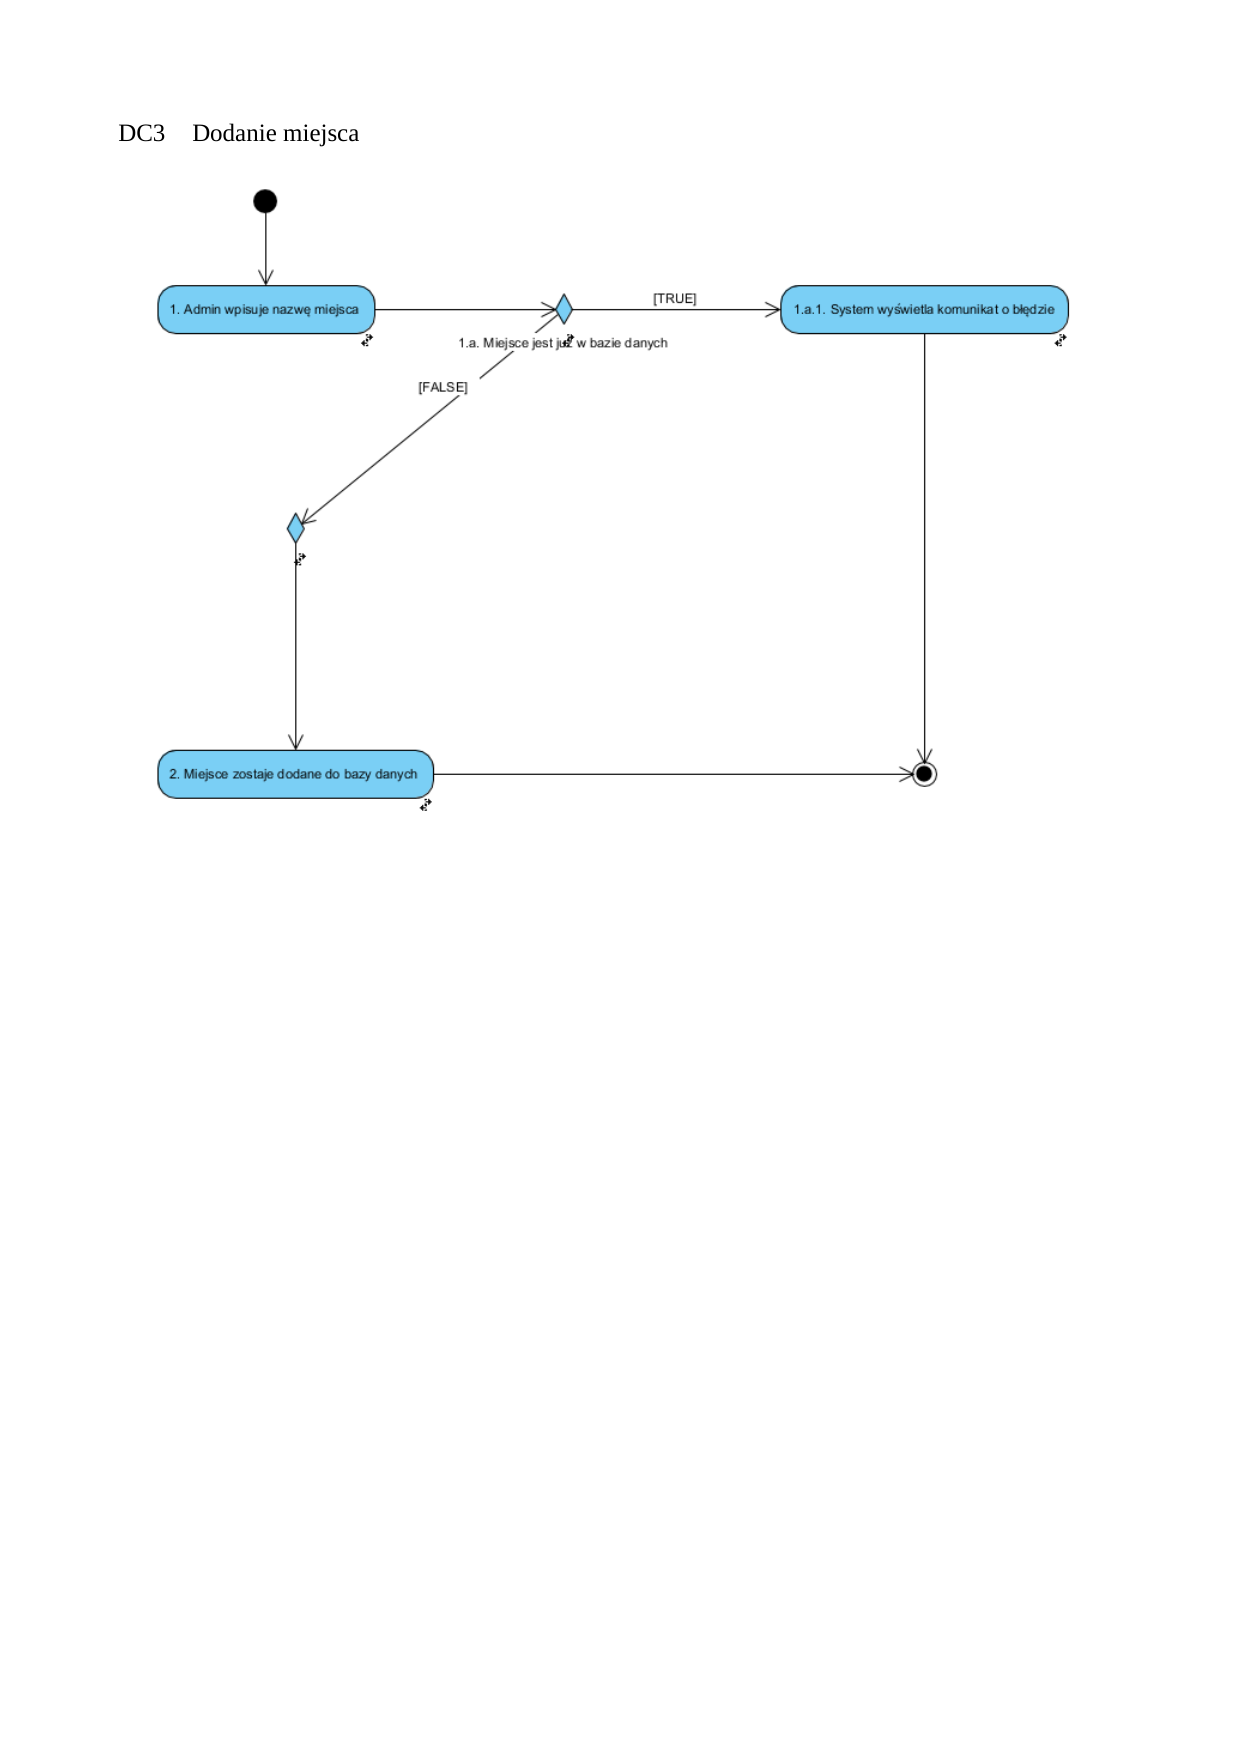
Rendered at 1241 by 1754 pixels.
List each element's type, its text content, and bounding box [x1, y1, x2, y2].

picture [118, 175, 1123, 878]
text DC3 Dodanie miejsca [118, 118, 1122, 147]
